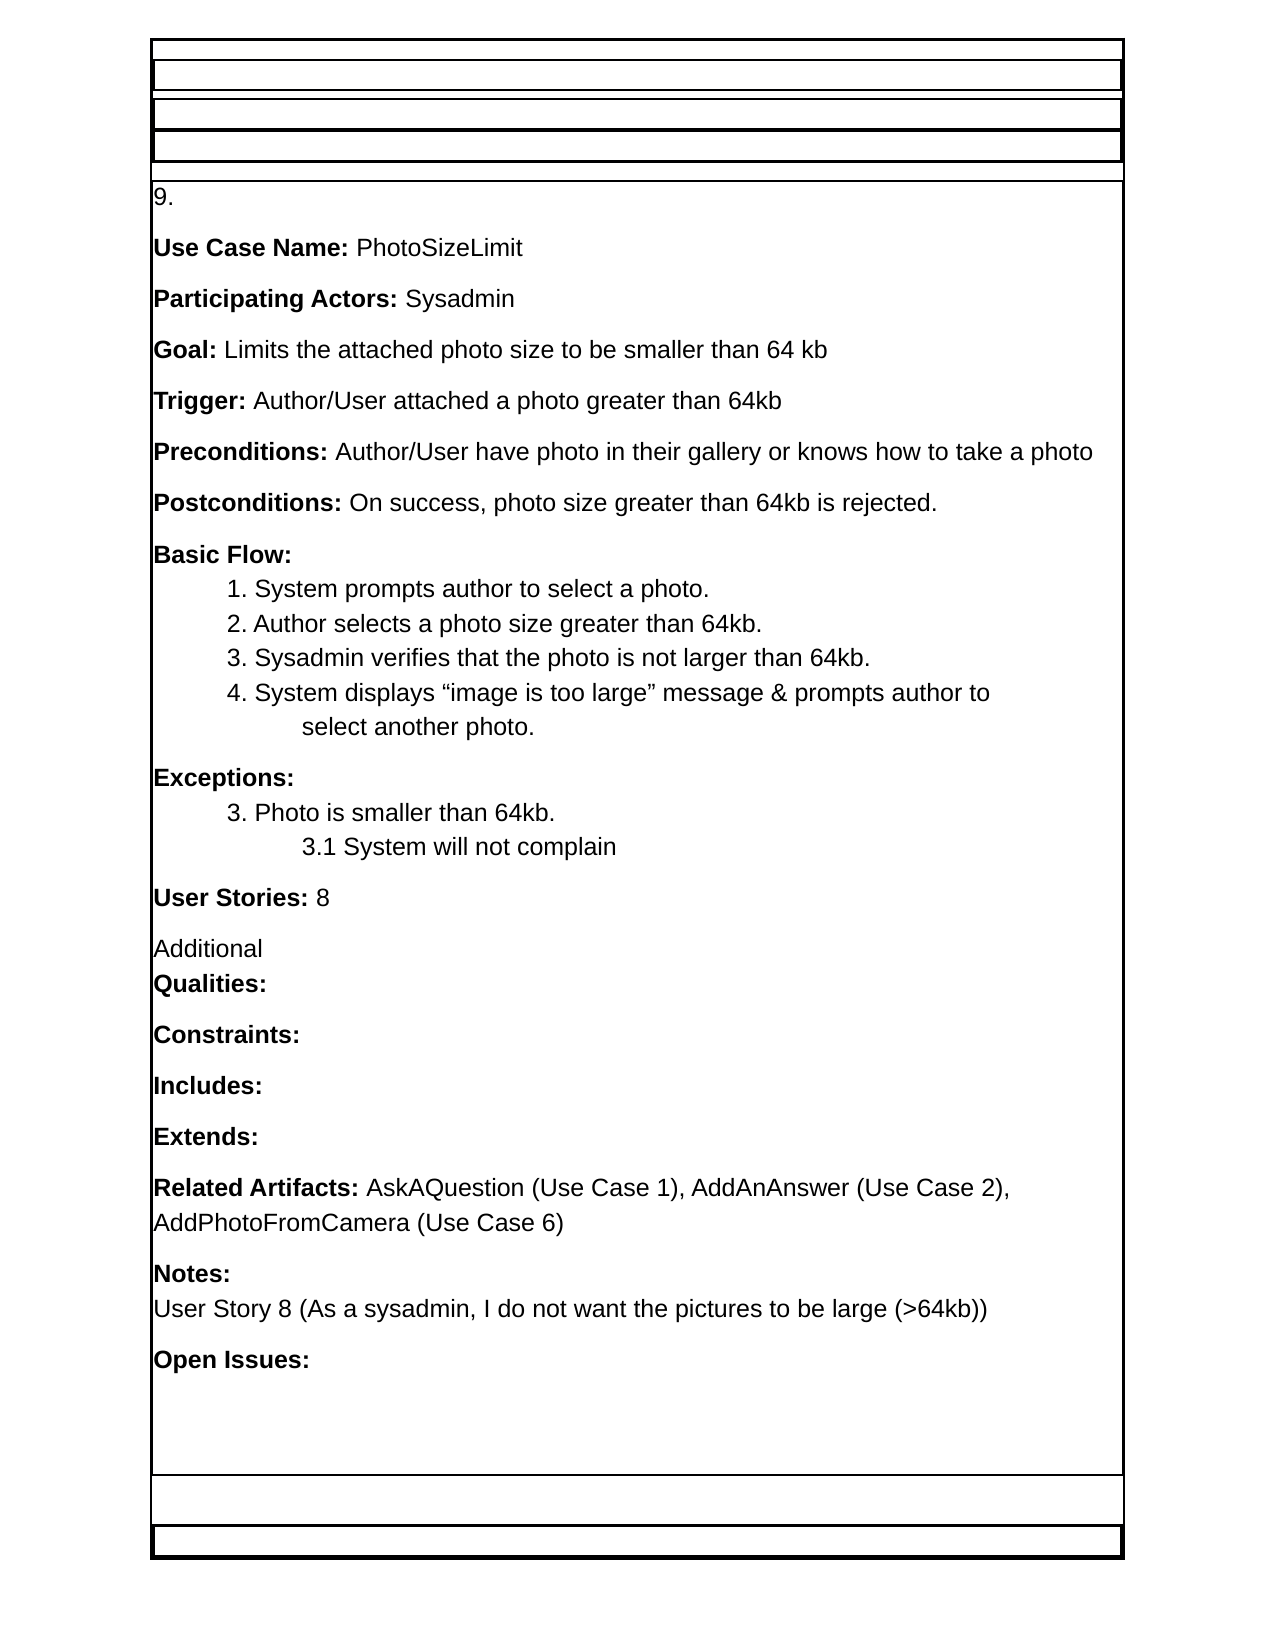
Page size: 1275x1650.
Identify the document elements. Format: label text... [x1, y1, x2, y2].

text Additional Qualities: [153, 933, 1122, 998]
text Includes: [153, 1069, 1122, 1100]
text Extends: [153, 1121, 1122, 1151]
text Exceptions: 3. Photo is smaller than 64kb. 3.1 System will not complain [153, 762, 1122, 861]
text Goal: Limits the attached photo size to be smaller than 64 kb [153, 333, 1122, 364]
text Constraints: [153, 1018, 1122, 1049]
text 9. [153, 182, 1122, 210]
text User Stories: 8 [153, 882, 1122, 912]
text Preconditions: Author/User have photo in their gallery or knows how to take a photo [153, 436, 1122, 466]
text Related Artifacts: AskAQuestion (Use Case 1), AddAnAnswer (Use Case 2), AddPhotoFromCamera (Use Case 6) [153, 1172, 1122, 1237]
text Postconditions: On success, photo size greater than 64kb is rejected. [153, 487, 1122, 517]
text Participating Actors: Sysadmin [153, 282, 1122, 313]
text Trigger: Author/User attached a photo greater than 64kb [153, 384, 1122, 415]
text Basic Flow: 1. System prompts author to select a photo. 2. Author selects a photo size greater than 64kb. 3. Sysadmin verifies that the photo is not larger than 64kb. 4. System displays “image is too large” message & prompts author to select another photo. [153, 538, 1122, 741]
text Open Issues: [153, 1343, 1122, 1373]
text Notes: User Story 8 (As a sysadmin, I do not want the pictures to be large (>64kb)) [153, 1257, 1122, 1322]
text Use Case Name: PhotoSizeLimit [153, 231, 1122, 261]
